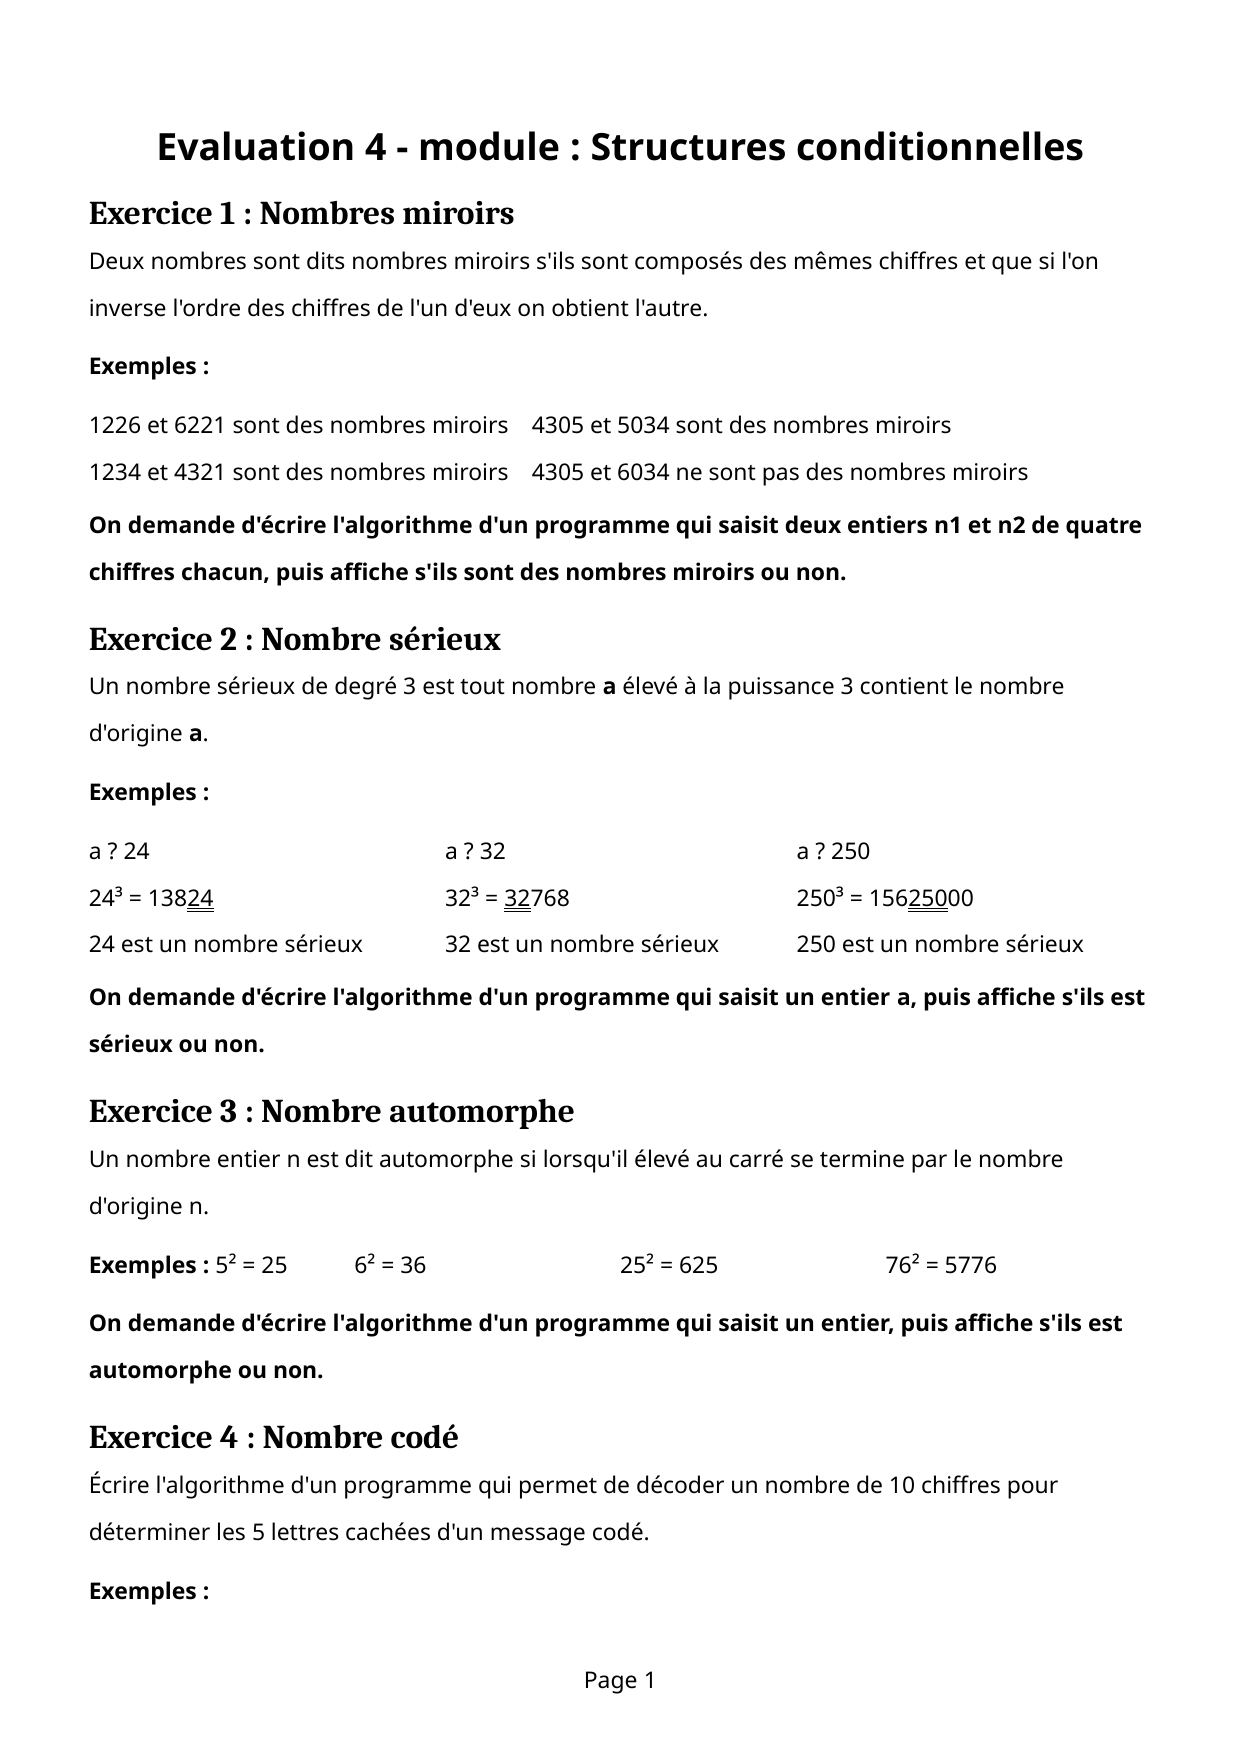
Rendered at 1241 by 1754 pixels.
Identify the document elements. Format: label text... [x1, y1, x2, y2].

text On demande d'écrire l'algorithme d'un programme qui saisit deux entiers n1 et n2 de quatre chiffres chacun, puis affiche s'ils sont des nombres miroirs ou non. [88, 509, 1152, 587]
subtitle Exercice 4 : Nombre codé [88, 1419, 1152, 1457]
text On demande d'écrire l'algorithme d'un programme qui saisit un entier, puis affiche s'ils est automorphe ou non. [88, 1307, 1152, 1385]
text Exemples : [88, 1574, 1152, 1606]
text 1234 et 4321 sont des nombres miroirs 4305 et 6034 ne sont pas des nombres miroirs [88, 456, 1152, 487]
text Exemples : [88, 350, 1152, 381]
text a ? 24 a ? 32 a ? 250 [88, 835, 1152, 866]
text Exemples : [88, 776, 1152, 807]
subtitle Exercice 2 : Nombre sérieux [88, 620, 1152, 658]
text 24 est un nombre sérieux 32 est un nombre sérieux 250 est un nombre sérieux [88, 928, 1152, 960]
text 24³ = 13824 32³ = 32768 250³ = 15625000 [88, 882, 1152, 913]
text Deux nombres sont dits nombres miroirs s'ils sont composés des mêmes chiffres et que si l'on inverse l'ordre des chiffres de l'un d'eux on obtient l'autre. [88, 244, 1152, 323]
text 1226 et 6221 sont des nombres miroirs 4305 et 5034 sont des nombres miroirs [88, 409, 1152, 440]
text Un nombre sérieux de degré 3 est tout nombre a élevé à la puissance 3 contient le nombre d'origine a. [88, 670, 1152, 748]
text Écrire l'algorithme d'un programme qui permet de décoder un nombre de 10 chiffres pour déterminer les 5 lettres cachées d'un message codé. [88, 1469, 1152, 1547]
subtitle Exercice 3 : Nombre automorphe [88, 1093, 1152, 1131]
text On demande d'écrire l'algorithme d'un programme qui saisit un entier a, puis affiche s'ils est sérieux ou non. [88, 981, 1152, 1059]
text Un nombre entier n est dit automorphe si lorsqu'il élevé au carré se termine par le nombre d'origine n. [88, 1143, 1152, 1221]
subtitle Exercice 1 : Nombres miroirs [88, 194, 1152, 233]
text Exemples : 5² = 25 6² = 36 25² = 625 76² = 5776 [88, 1248, 1152, 1280]
subtitle Evaluation 4 - module : Structures conditionnelles [88, 120, 1152, 171]
